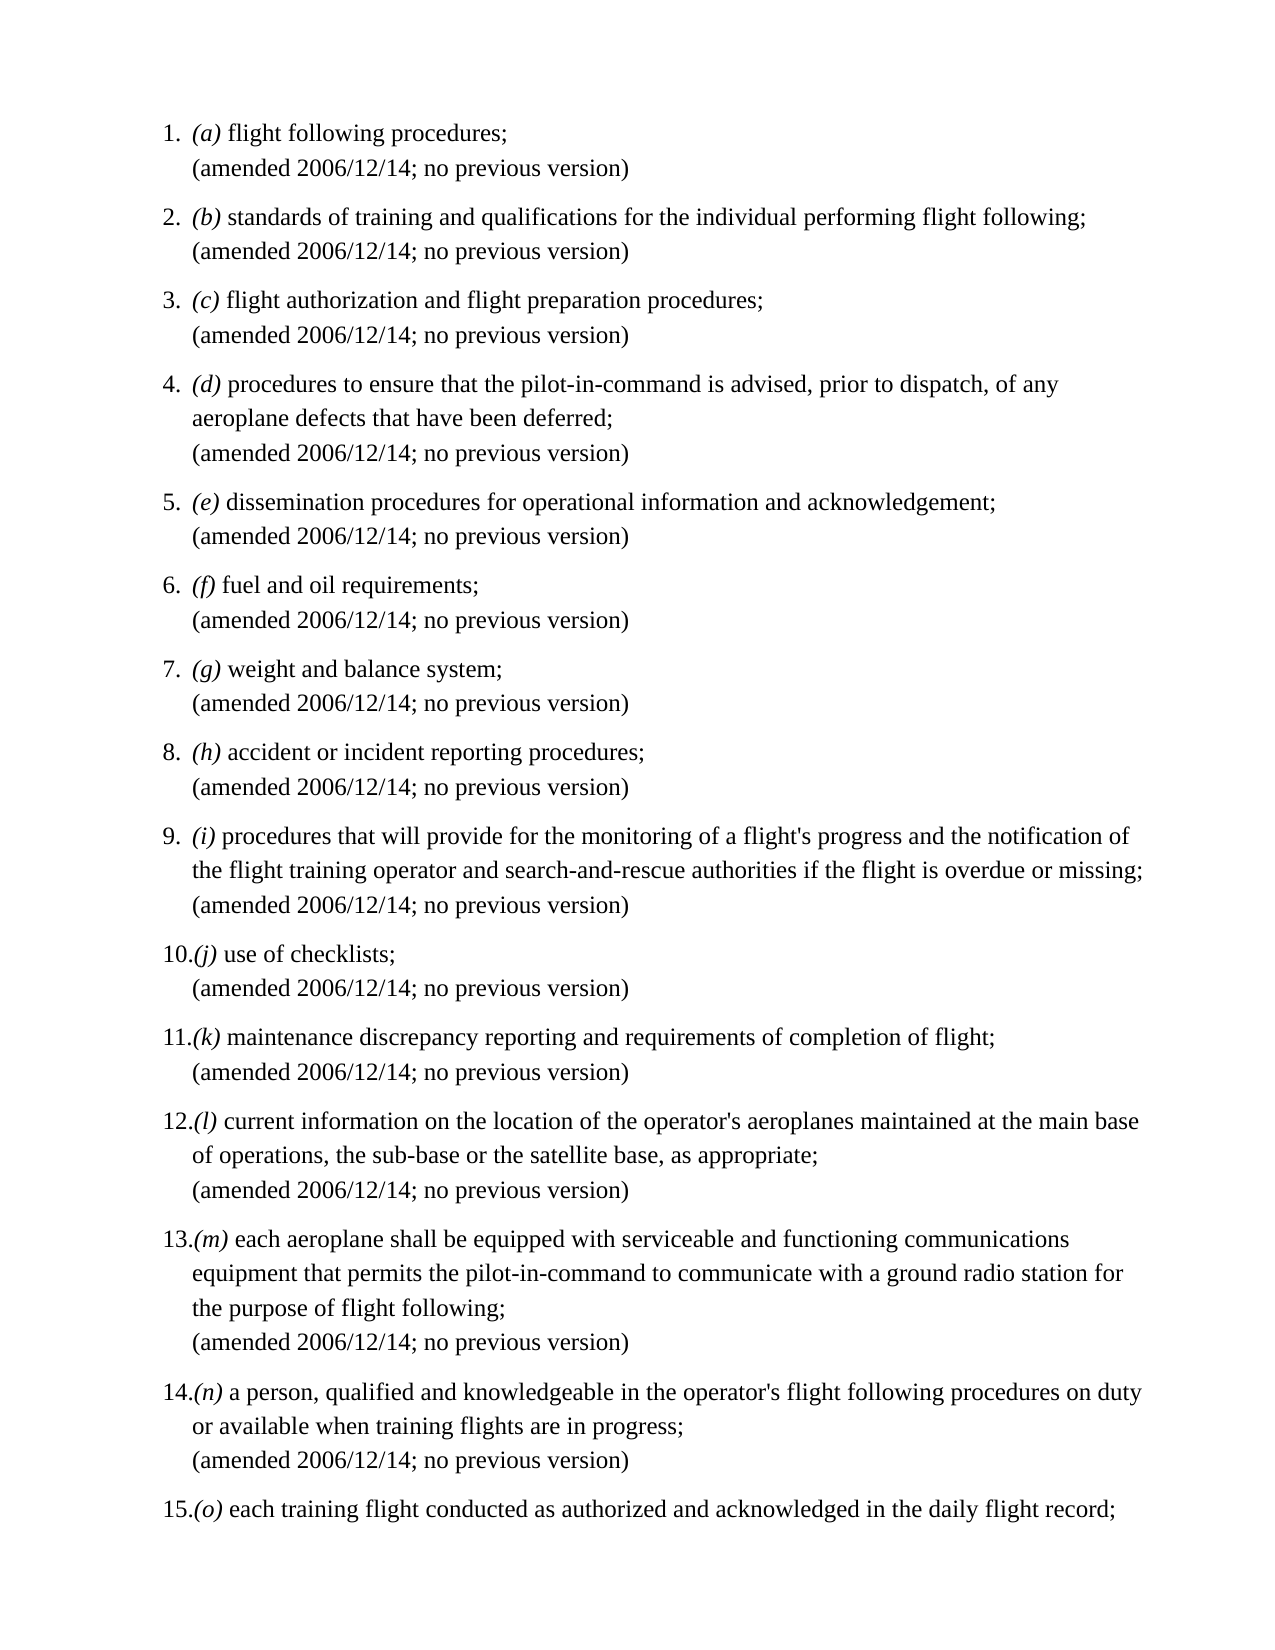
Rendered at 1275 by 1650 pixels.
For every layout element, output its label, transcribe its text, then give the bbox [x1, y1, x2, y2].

list (d) procedures to ensure that the pilot-in-command is advised, prior to dispatch, of any aeroplane defects that have been deferred; (amended 2006/12/14; no previous version) [162, 369, 1157, 466]
list (l) current information on the location of the operator's aeroplanes maintained at the main base of operations, the sub-base or the satellite base, as appropriate; (amended 2006/12/14; no previous version) [162, 1106, 1157, 1204]
list (b) standards of training and qualifications for the individual performing flight following; (amended 2006/12/14; no previous version) [162, 202, 1157, 265]
list (k) maintenance discrepancy reporting and requirements of completion of flight; (amended 2006/12/14; no previous version) [162, 1022, 1157, 1086]
list (e) dissemination procedures for operational information and acknowledgement; (amended 2006/12/14; no previous version) [162, 487, 1157, 550]
list (o) each training flight conducted as authorized and acknowledged in the daily flight record; [162, 1494, 1157, 1523]
list (c) flight authorization and flight preparation procedures; (amended 2006/12/14; no previous version) [162, 285, 1157, 348]
list (n) a person, qualified and knowledgeable in the operator's flight following procedures on duty or available when training flights are in progress; (amended 2006/12/14; no previous version) [162, 1377, 1157, 1474]
list (m) each aeroplane shall be equipped with serviceable and functioning communications equipment that permits the pilot-in-command to communicate with a ground radio station for the purpose of flight following; (amended 2006/12/14; no previous version) [162, 1224, 1157, 1356]
list (j) use of checklists; (amended 2006/12/14; no previous version) [162, 939, 1157, 1002]
list (i) procedures that will provide for the monitoring of a flight's progress and the notification of the flight training operator and search-and-rescue authorities if the flight is overdue or missing; (amended 2006/12/14; no previous version) [162, 821, 1157, 919]
list (g) weight and balance system; (amended 2006/12/14; no previous version) [162, 654, 1157, 717]
list (f) fuel and oil requirements; (amended 2006/12/14; no previous version) [162, 570, 1157, 633]
list (h) accident or incident reporting procedures; (amended 2006/12/14; no previous version) [162, 737, 1157, 801]
list (a) flight following procedures; (amended 2006/12/14; no previous version) [162, 118, 1157, 181]
